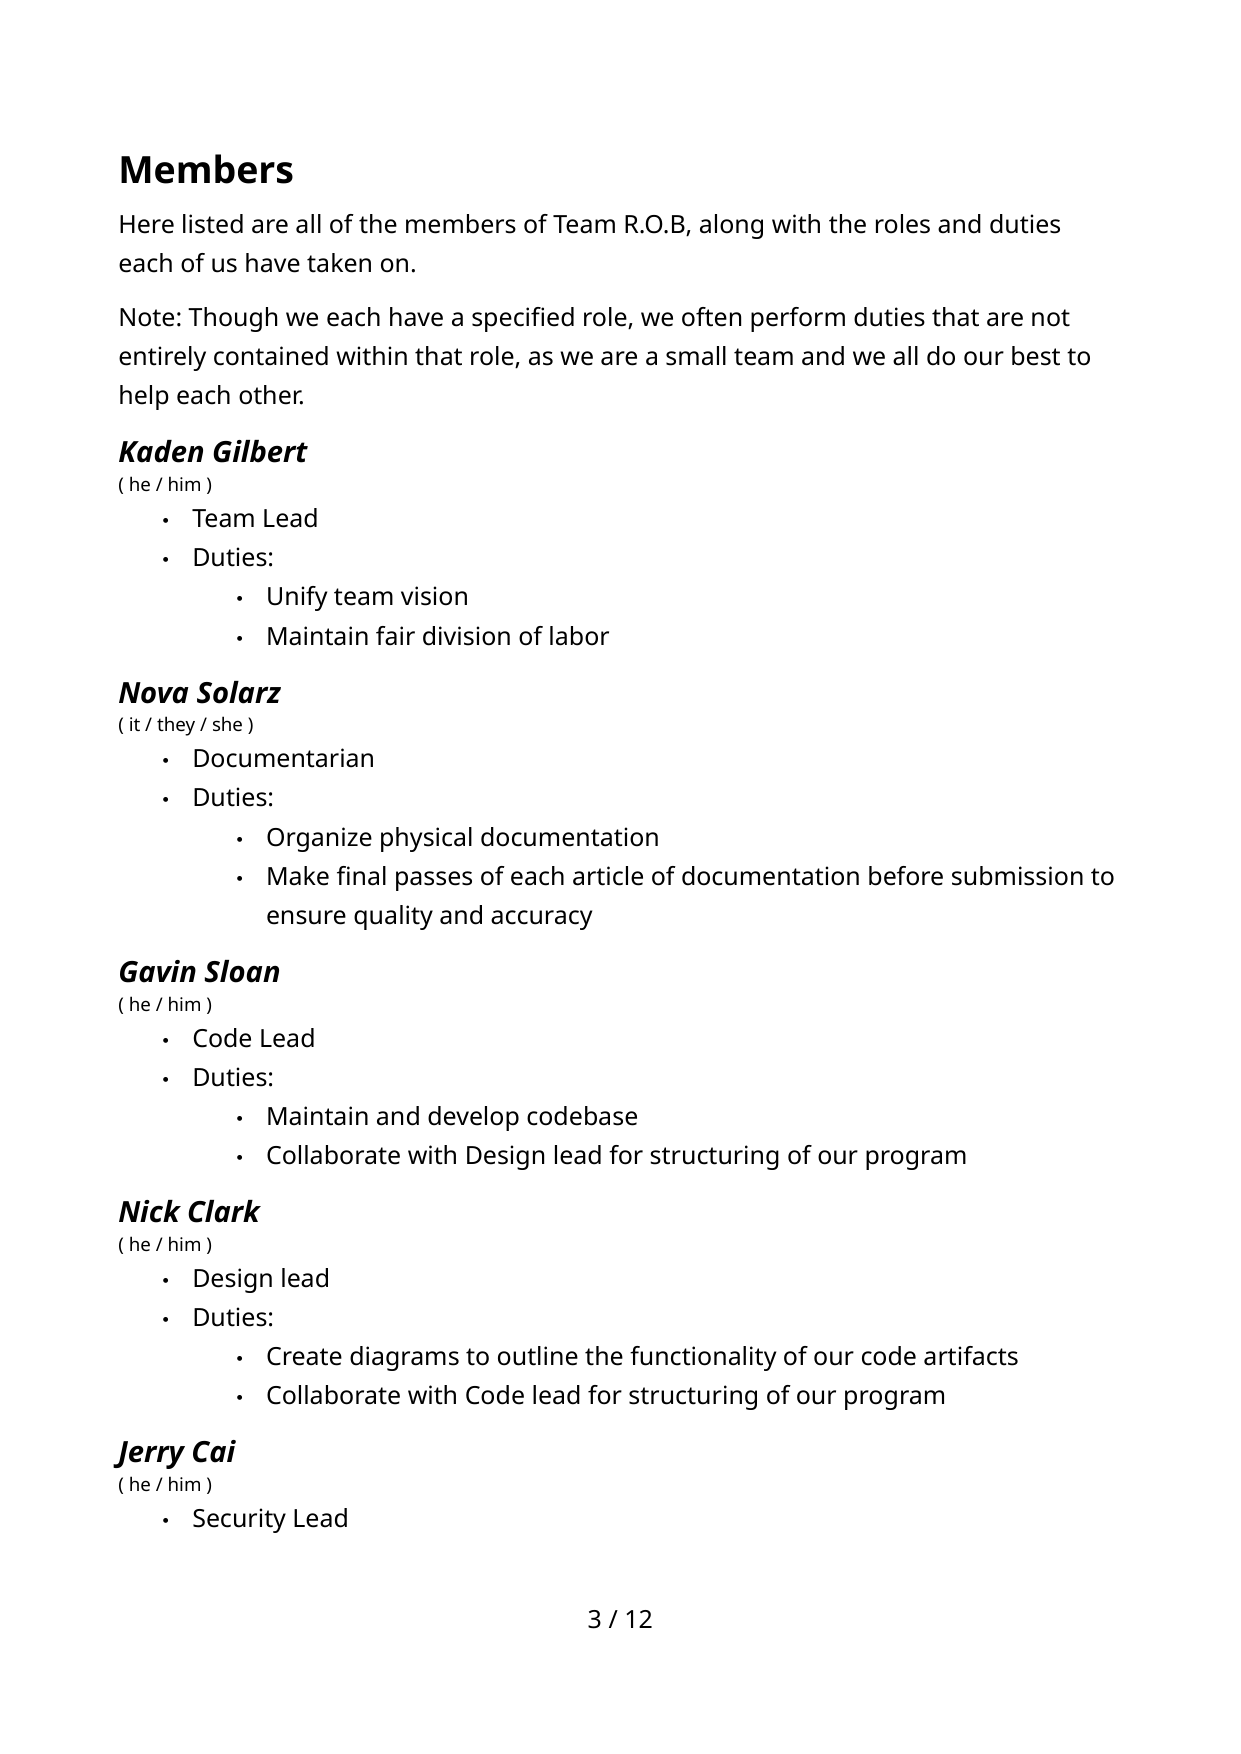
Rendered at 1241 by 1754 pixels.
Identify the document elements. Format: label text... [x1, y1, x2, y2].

list Duties: [162, 540, 1122, 574]
list Duties: [162, 780, 1122, 814]
list Duties: [162, 1299, 1122, 1334]
list Team Lead [162, 501, 1122, 535]
list Maintain fair division of labor [236, 618, 1122, 652]
text Note: Though we each have a specified role, we often perform duties that are not entirely contained within that role, as we are a small team and we all do our best to help each other. [118, 299, 1122, 412]
text ( it / they / she ) [118, 712, 1122, 737]
subtitle Members [118, 143, 1122, 194]
list Collaborate with Code lead for structuring of our program [236, 1378, 1122, 1412]
subtitle Jerry Cai [118, 1432, 1122, 1471]
list Security Lead [162, 1501, 1122, 1535]
subtitle Kaden Gilbert [118, 432, 1122, 471]
subtitle Gavin Sloan [118, 951, 1122, 991]
list Organize physical documentation [236, 819, 1122, 853]
list Code Lead [162, 1020, 1122, 1054]
subtitle Nova Solarz [118, 672, 1122, 712]
subtitle Nick Clark [118, 1191, 1122, 1231]
text ( he / him ) [118, 1471, 1122, 1497]
text ( he / him ) [118, 1231, 1122, 1257]
text ( he / him ) [118, 471, 1122, 497]
text Here listed are all of the members of Team R.O.B, along with the roles and duties each of us have taken on. [118, 207, 1122, 280]
list Unify team vision [236, 579, 1122, 613]
text ( he / him ) [118, 991, 1122, 1016]
list Create diagrams to outline the functionality of our code artifacts [236, 1339, 1122, 1373]
list Collaborate with Design lead for structuring of our program [236, 1138, 1122, 1172]
list Duties: [162, 1059, 1122, 1093]
list Make final passes of each article of documentation before submission to ensure quality and accuracy [236, 858, 1122, 932]
list Design lead [162, 1260, 1122, 1294]
list Maintain and develop codebase [236, 1098, 1122, 1133]
list Documentarian [162, 741, 1122, 775]
